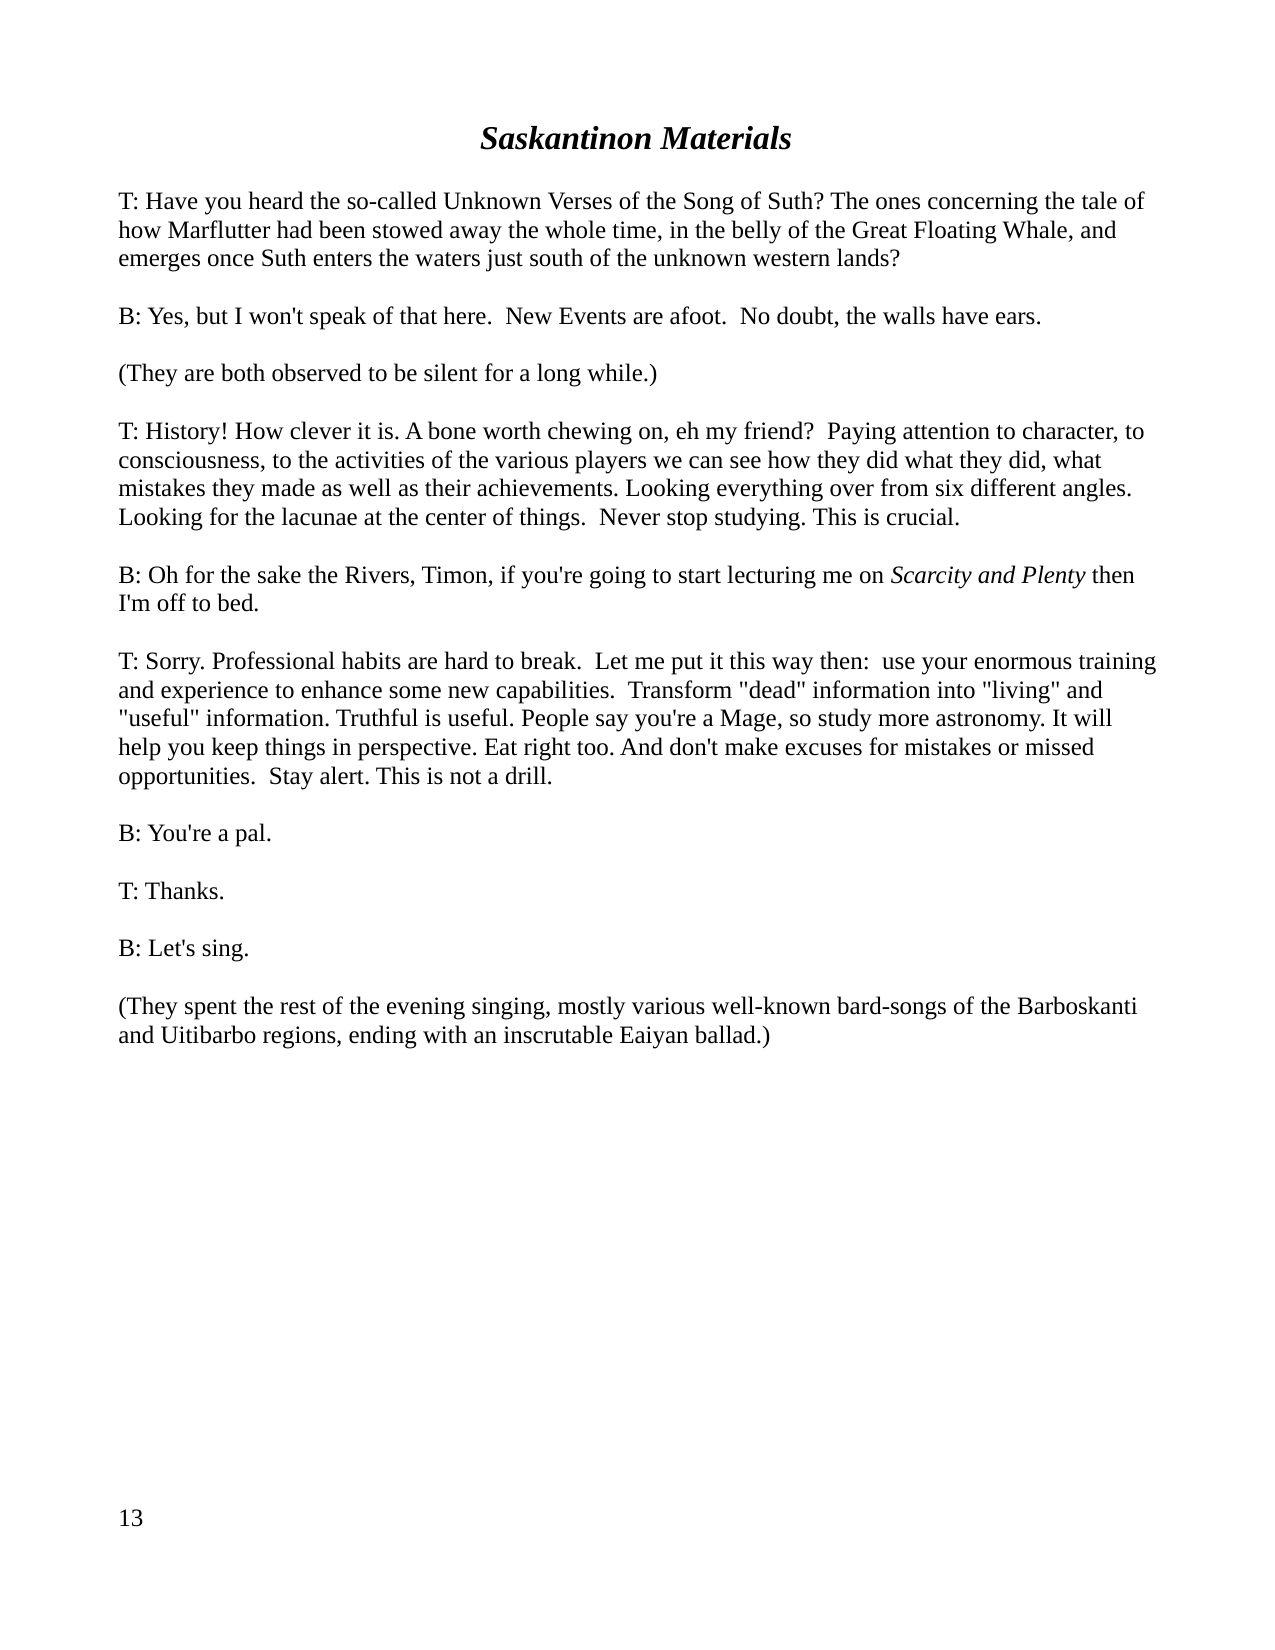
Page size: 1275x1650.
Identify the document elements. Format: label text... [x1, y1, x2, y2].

text T: Sorry. Professional habits are hard to break. Let me put it this way then: use your enormous training and experience to enhance some new capabilities. Transform "dead" information into "living" and "useful" information. Truthful is useful. People say you're a Mage, so study more astronomy. It will help you keep things in perspective. Eat right too. And don't make excuses for mistakes or missed opportunities. Stay alert. This is not a drill. [118, 646, 1157, 790]
text (They spent the rest of the evening singing, mostly various well-known bard-songs of the Barboskanti and Uitibarbo regions, ending with an inscrutable Eaiyan ballad.) [118, 991, 1157, 1048]
text B: Oh for the sake the Rivers, Timon, if you're going to start lecturing me on Scarcity and Plenty then I'm off to bed. [118, 560, 1157, 617]
text B: Yes, but I won't speak of that here. New Events are afoot. No doubt, the walls have ears. [118, 301, 1157, 330]
text T: Have you heard the so-called Unknown Verses of the Song of Suth? The ones concerning the tale of how Marflutter had been stowed away the whole time, in the belly of the Great Floating Whale, and emerges once Suth enters the waters just south of the unknown western lands? [118, 186, 1157, 272]
text B: You're a pal. [118, 818, 1157, 847]
text (They are both observed to be silent for a long while.) [118, 358, 1157, 387]
text T: History! How clever it is. A bone worth chewing on, eh my friend? Paying attention to character, to consciousness, to the activities of the various players we can see how they did what they did, what mistakes they made as well as their achievements. Looking everything over from six different angles. Looking for the lacunae at the center of things. Never stop studying. This is crucial. [118, 416, 1157, 531]
text B: Let's sing. [118, 933, 1157, 962]
text T: Thanks. [118, 876, 1157, 905]
